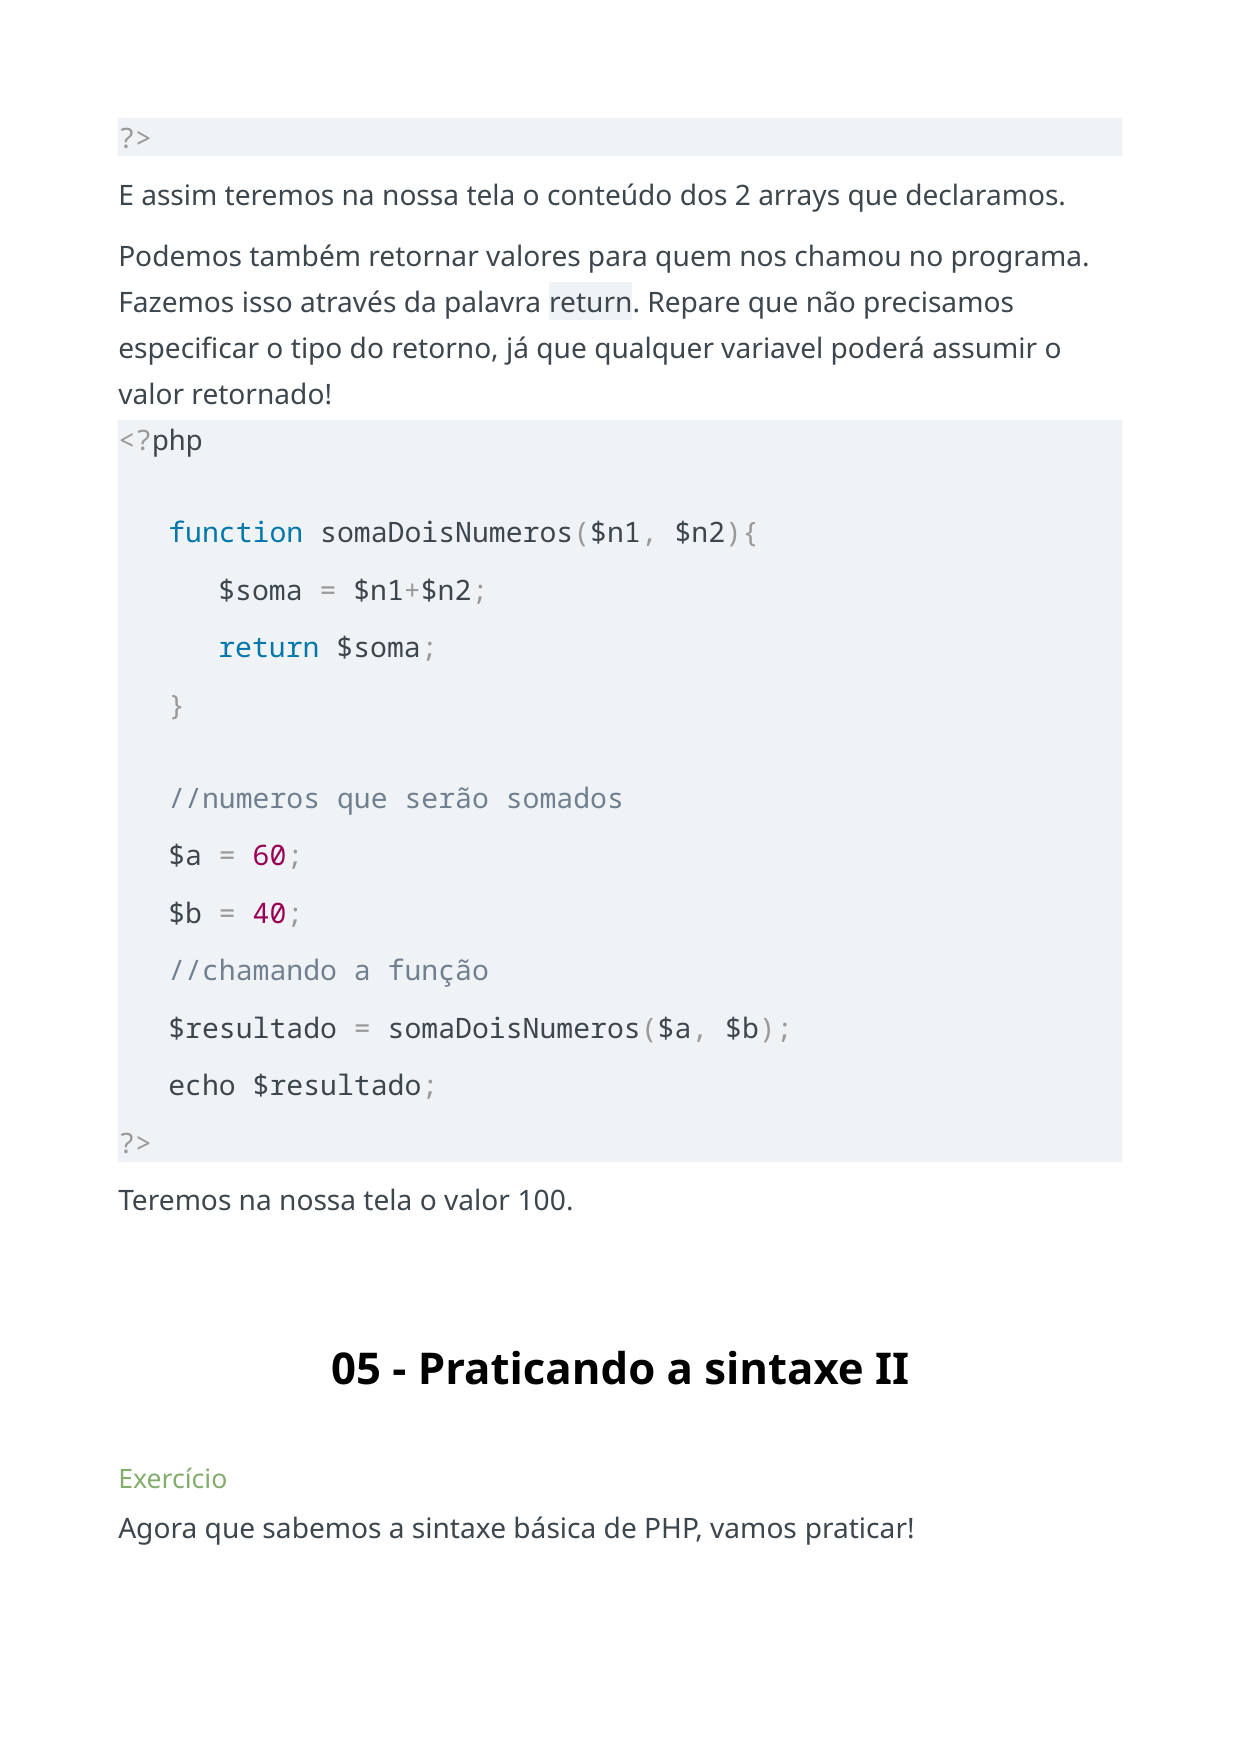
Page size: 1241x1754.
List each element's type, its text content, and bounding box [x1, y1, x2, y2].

text Agora que sabemos a sintaxe básica de PHP, vamos praticar! [118, 1508, 1122, 1547]
text //numeros que serão somados [118, 778, 1122, 817]
text echo $resultado; [118, 1066, 1122, 1104]
text $soma = $n1+$n2; [118, 570, 1122, 609]
text $b = 40; [118, 893, 1122, 932]
text ?> [118, 118, 1122, 156]
text $resultado = somaDoisNumeros($a, $b); [118, 1008, 1122, 1047]
text //chamando a função [118, 951, 1122, 989]
text function somaDoisNumeros($n1, $n2){ [118, 513, 1122, 551]
text Teremos na nossa tela o valor 100. [118, 1181, 1122, 1219]
subtitle Exercício [118, 1459, 1122, 1496]
text E assim teremos na nossa tela o conteúdo dos 2 arrays que declaramos. [118, 176, 1122, 214]
text $a = 60; [118, 836, 1122, 874]
text Podemos também retornar valores para quem nos chamou no programa. Fazemos isso através da palavra return. Repare que não precisamos especificar o tipo do retorno, já que qualquer variavel poderá assumir o valor retornado! [118, 236, 1122, 412]
text <?php [118, 420, 1122, 458]
subtitle 05 - Praticando a sintaxe II [118, 1338, 1122, 1397]
text ?> [118, 1123, 1122, 1162]
text return $soma; [118, 628, 1122, 666]
text } [118, 685, 1122, 724]
